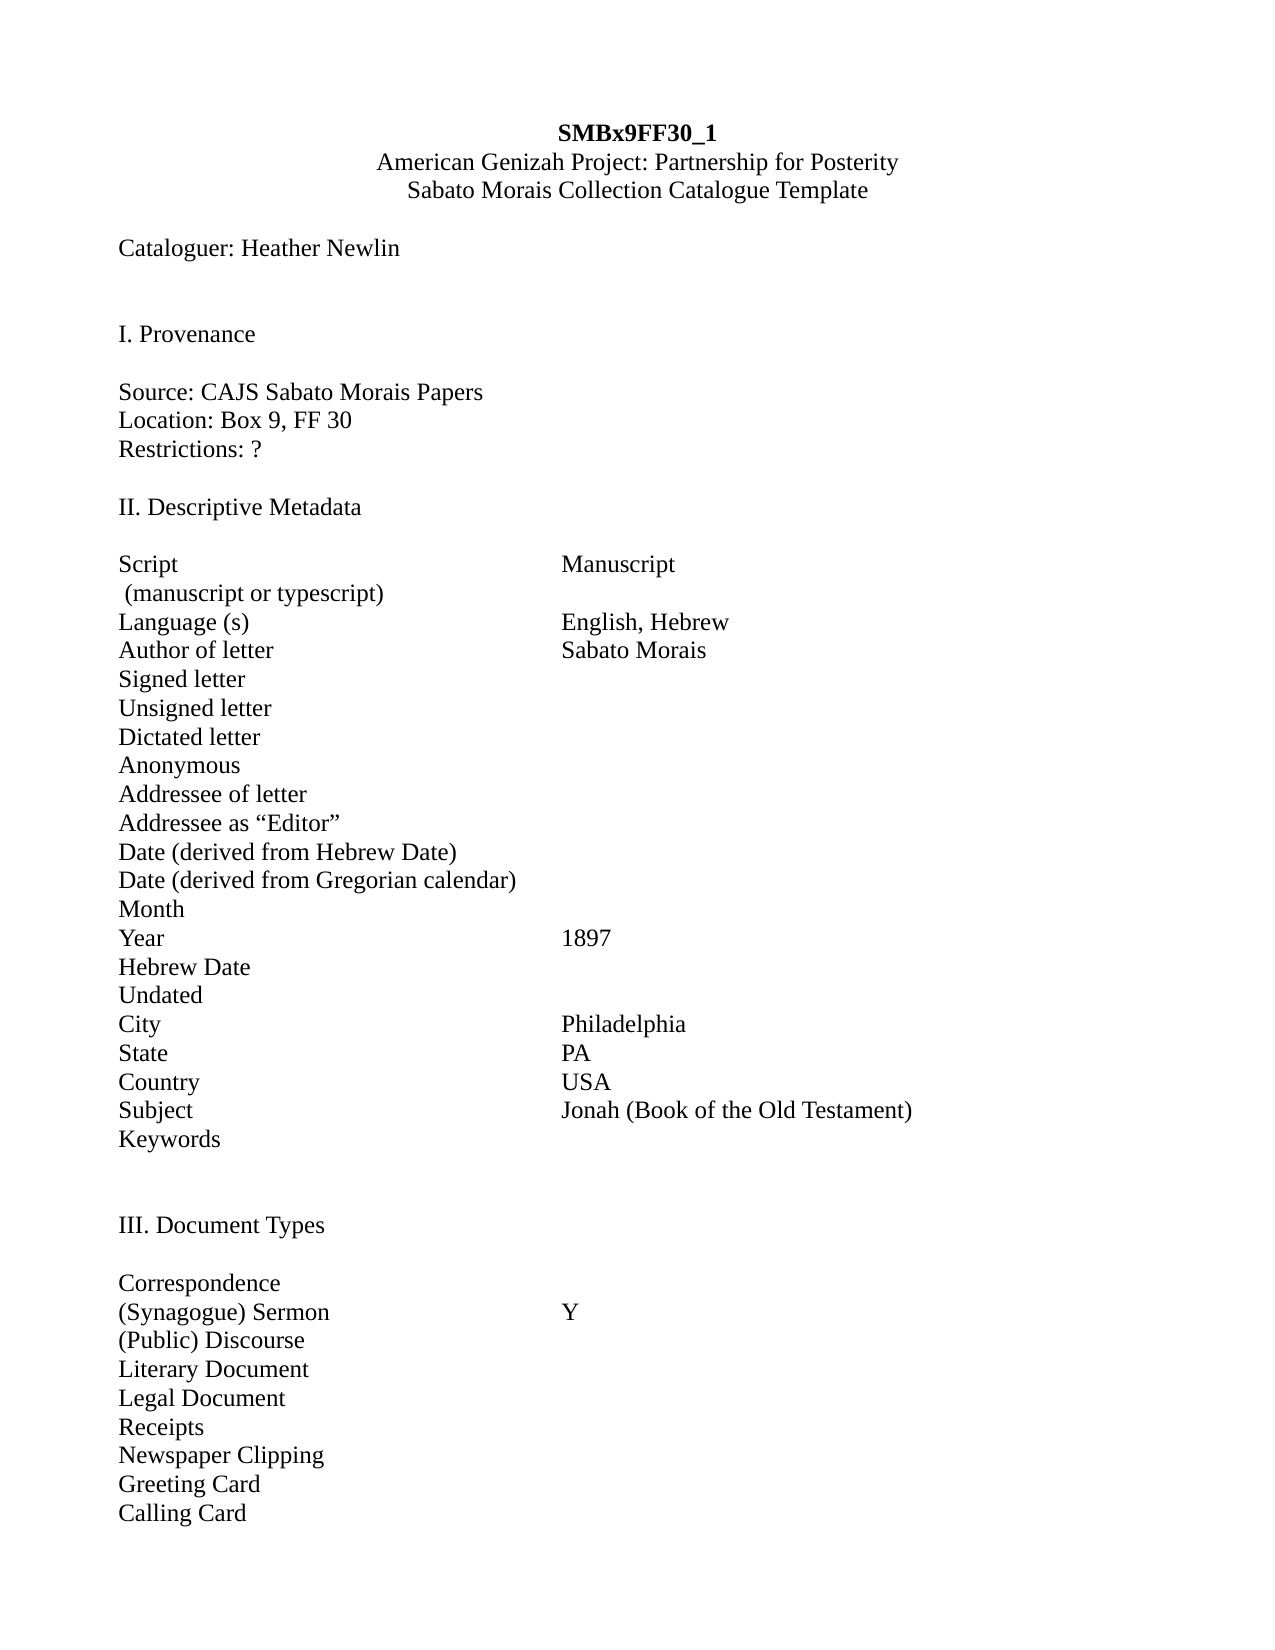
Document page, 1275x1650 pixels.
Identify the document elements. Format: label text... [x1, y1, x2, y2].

text Dictated letter [118, 722, 1157, 751]
text Greeting Card [118, 1469, 1157, 1498]
text Restrictions: ? [118, 434, 1157, 463]
text Correspondence [118, 1268, 1157, 1297]
text City Philadelphia [118, 1009, 1157, 1038]
text Signed letter [118, 664, 1157, 693]
text I. Provenance [118, 319, 1157, 348]
text Date (derived from Hebrew Date) [118, 837, 1157, 866]
text State PA [118, 1038, 1157, 1067]
text Addressee as “Editor” [118, 808, 1157, 837]
text II. Descriptive Metadata [118, 492, 1157, 521]
text III. Document Types [118, 1211, 1157, 1239]
text Country USA [118, 1067, 1157, 1096]
text Keywords [118, 1124, 1157, 1153]
text Calling Card [118, 1498, 1157, 1527]
text (Public) Discourse [118, 1326, 1157, 1354]
text SMBx9FF30_1 [118, 118, 1157, 147]
text Undated [118, 981, 1157, 1009]
text American Genizah Project: Partnership for Posterity [118, 147, 1157, 176]
text Unsigned letter [118, 693, 1157, 722]
text Newspaper Clipping [118, 1441, 1157, 1469]
text Location: Box 9, FF 30 [118, 406, 1157, 434]
text (Synagogue) Sermon Y [118, 1297, 1157, 1326]
text Sabato Morais Collection Catalogue Template [118, 176, 1157, 204]
text Language (s) English, Hebrew [118, 607, 1157, 636]
text (manuscript or typescript) [118, 578, 1157, 607]
text Author of letter Sabato Morais [118, 636, 1157, 664]
text Legal Document [118, 1383, 1157, 1412]
text Anonymous [118, 751, 1157, 779]
text Subject Jonah (Book of the Old Testament) [118, 1096, 1157, 1124]
text Cataloguer: Heather Newlin [118, 233, 1157, 262]
text Hebrew Date [118, 952, 1157, 981]
text Source: CAJS Sabato Morais Papers [118, 377, 1157, 406]
text Year 1897 [118, 923, 1157, 952]
text Literary Document [118, 1354, 1157, 1383]
text Receipts [118, 1412, 1157, 1441]
text Month [118, 894, 1157, 923]
text Date (derived from Gregorian calendar) [118, 866, 1157, 894]
text Addressee of letter [118, 779, 1157, 808]
text Script Manuscript [118, 549, 1157, 578]
